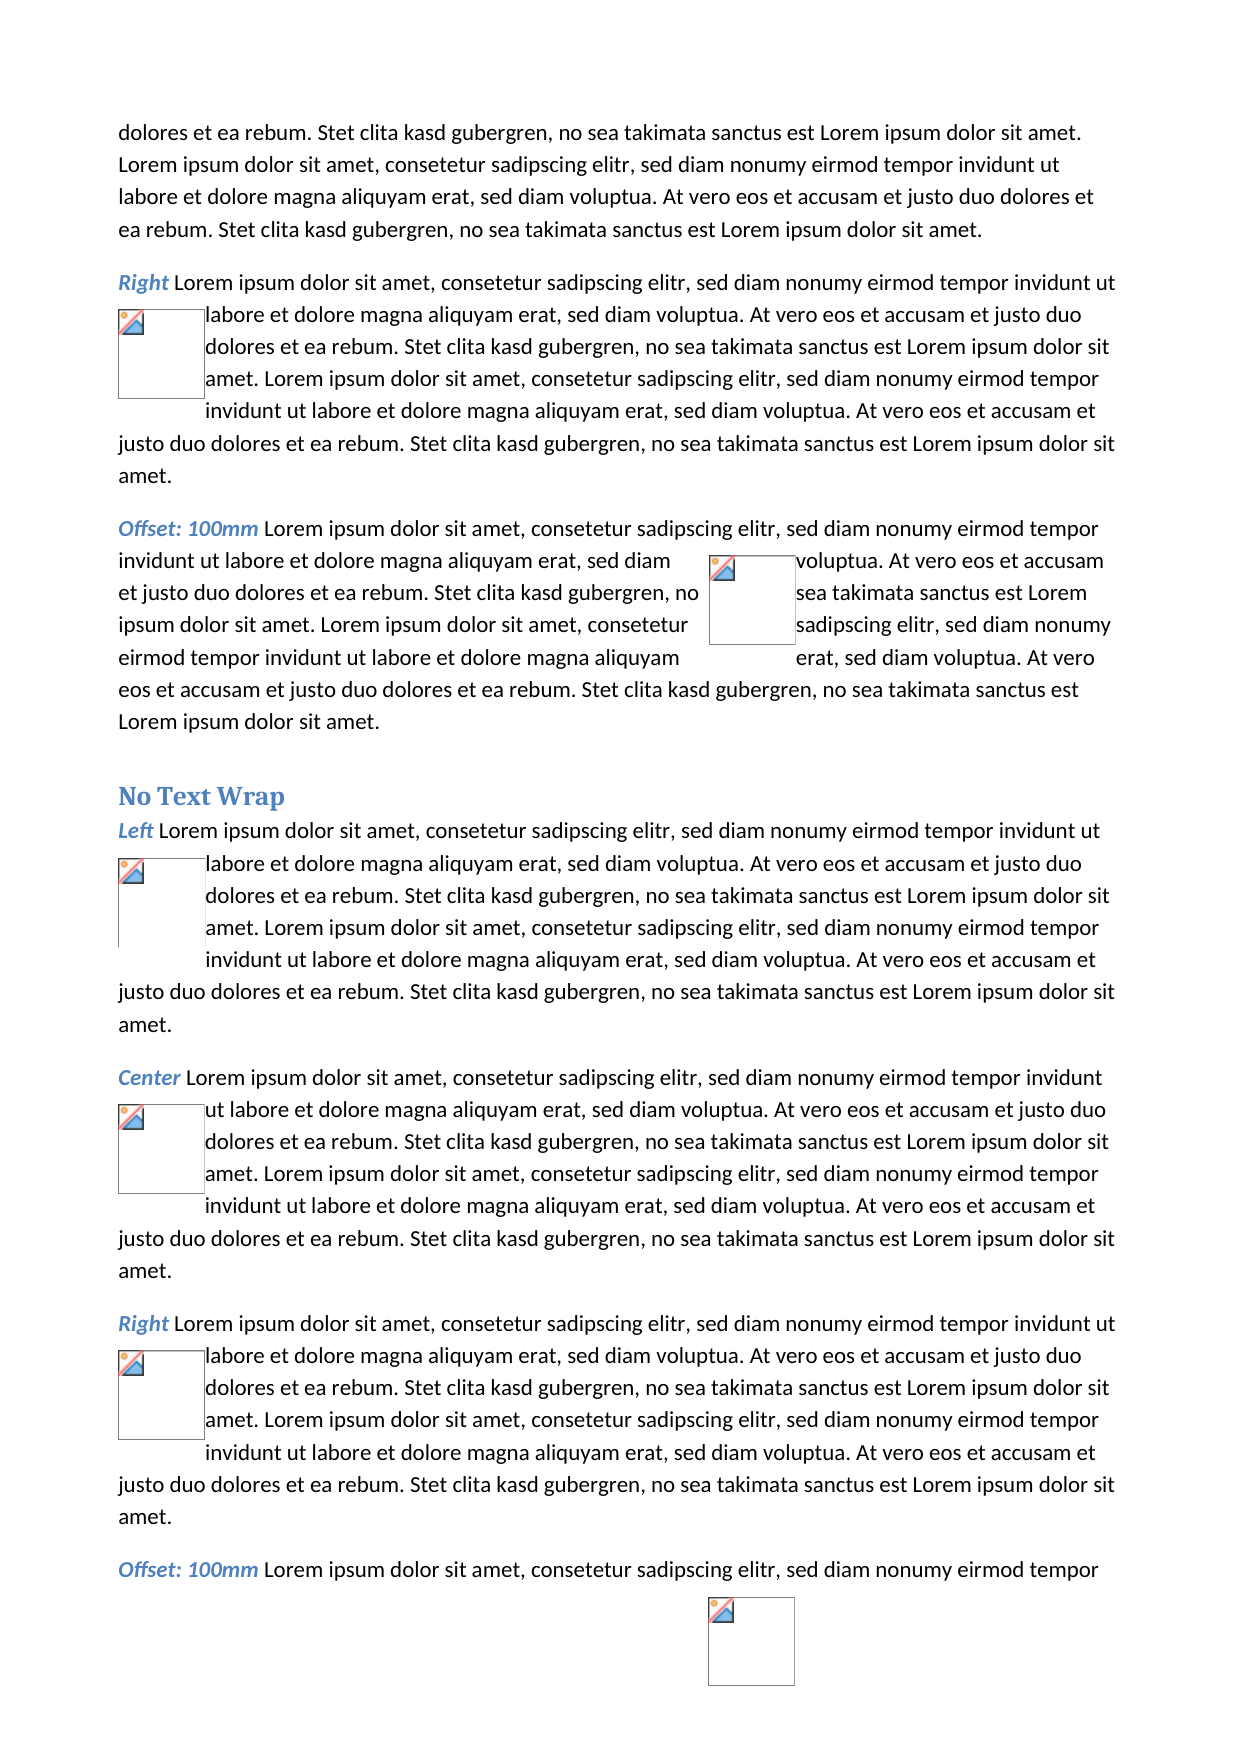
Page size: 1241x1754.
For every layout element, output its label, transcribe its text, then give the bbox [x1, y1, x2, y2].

subtitle No Text Wrap [118, 781, 1122, 812]
text Left Lorem ipsum dolor sit amet, consetetur sadipscing elitr, sed diam nonumy eirmod tempor invidunt ut labore et dolore magna aliquyam erat, sed diam voluptua. At vero eos et accusam et justo duo dolores et ea rebum. Stet clita kasd gubergren, no sea takimata sanctus est Lorem ipsum dolor sit amet. Lorem ipsum dolor sit amet, consetetur sadipscing elitr, sed diam nonumy eirmod tempor invidunt ut labore et dolore magna aliquyam erat, sed diam voluptua. At vero eos et accusam et justo duo dolores et ea rebum. Stet clita kasd gubergren, no sea takimata sanctus est Lorem ipsum dolor sit amet. [118, 817, 1122, 1038]
text Offset: 100mm Lorem ipsum dolor sit amet, consetetur sadipscing elitr, sed diam nonumy eirmod tempor invidunt ut labore et dolore magna aliquyam erat, sed diam voluptua. At vero eos et accusam et justo duo dolores et ea rebum. Stet clita kasd gubergren, no sea takimata sanctus est Lorem ipsum dolor sit amet. Lorem ipsum dolor sit amet, consetetur sadipscing elitr, sed diam nonumy eirmod tempor invidunt ut labore et dolore magna aliquyam erat, sed diam voluptua. At vero eos et accusam et justo duo dolores et ea rebum. Stet clita kasd gubergren, no sea takimata sanctus est Lorem ipsum dolor sit amet. [118, 514, 1122, 735]
text Right Lorem ipsum dolor sit amet, consetetur sadipscing elitr, sed diam nonumy eirmod tempor invidunt ut labore et dolore magna aliquyam erat, sed diam voluptua. At vero eos et accusam et justo duo dolores et ea rebum. Stet clita kasd gubergren, no sea takimata sanctus est Lorem ipsum dolor sit amet. Lorem ipsum dolor sit amet, consetetur sadipscing elitr, sed diam nonumy eirmod tempor invidunt ut labore et dolore magna aliquyam erat, sed diam voluptua. At vero eos et accusam et justo duo dolores et ea rebum. Stet clita kasd gubergren, no sea takimata sanctus est Lorem ipsum dolor sit amet. [118, 1309, 1122, 1530]
text Right Lorem ipsum dolor sit amet, consetetur sadipscing elitr, sed diam nonumy eirmod tempor invidunt ut labore et dolore magna aliquyam erat, sed diam voluptua. At vero eos et accusam et justo duo dolores et ea rebum. Stet clita kasd gubergren, no sea takimata sanctus est Lorem ipsum dolor sit amet. Lorem ipsum dolor sit amet, consetetur sadipscing elitr, sed diam nonumy eirmod tempor invidunt ut labore et dolore magna aliquyam erat, sed diam voluptua. At vero eos et accusam et justo duo dolores et ea rebum. Stet clita kasd gubergren, no sea takimata sanctus est Lorem ipsum dolor sit amet. [118, 268, 1122, 489]
text Offset: 100mm Lorem ipsum dolor sit amet, consetetur sadipscing elitr, sed diam nonumy eirmod tempor [118, 1555, 1122, 1583]
text Center Lorem ipsum dolor sit amet, consetetur sadipscing elitr, sed diam nonumy eirmod tempor invidunt ut labore et dolore magna aliquyam erat, sed diam voluptua. At vero eos et accusam et justo duo dolores et ea rebum. Stet clita kasd gubergren, no sea takimata sanctus est Lorem ipsum dolor sit amet. Lorem ipsum dolor sit amet, consetetur sadipscing elitr, sed diam nonumy eirmod tempor invidunt ut labore et dolore magna aliquyam erat, sed diam voluptua. At vero eos et accusam et justo duo dolores et ea rebum. Stet clita kasd gubergren, no sea takimata sanctus est Lorem ipsum dolor sit amet. [118, 1063, 1122, 1284]
text dolores et ea rebum. Stet clita kasd gubergren, no sea takimata sanctus est Lorem ipsum dolor sit amet. Lorem ipsum dolor sit amet, consetetur sadipscing elitr, sed diam nonumy eirmod tempor invidunt ut labore et dolore magna aliquyam erat, sed diam voluptua. At vero eos et accusam et justo duo dolores et ea rebum. Stet clita kasd gubergren, no sea takimata sanctus est Lorem ipsum dolor sit amet. [118, 118, 1122, 243]
